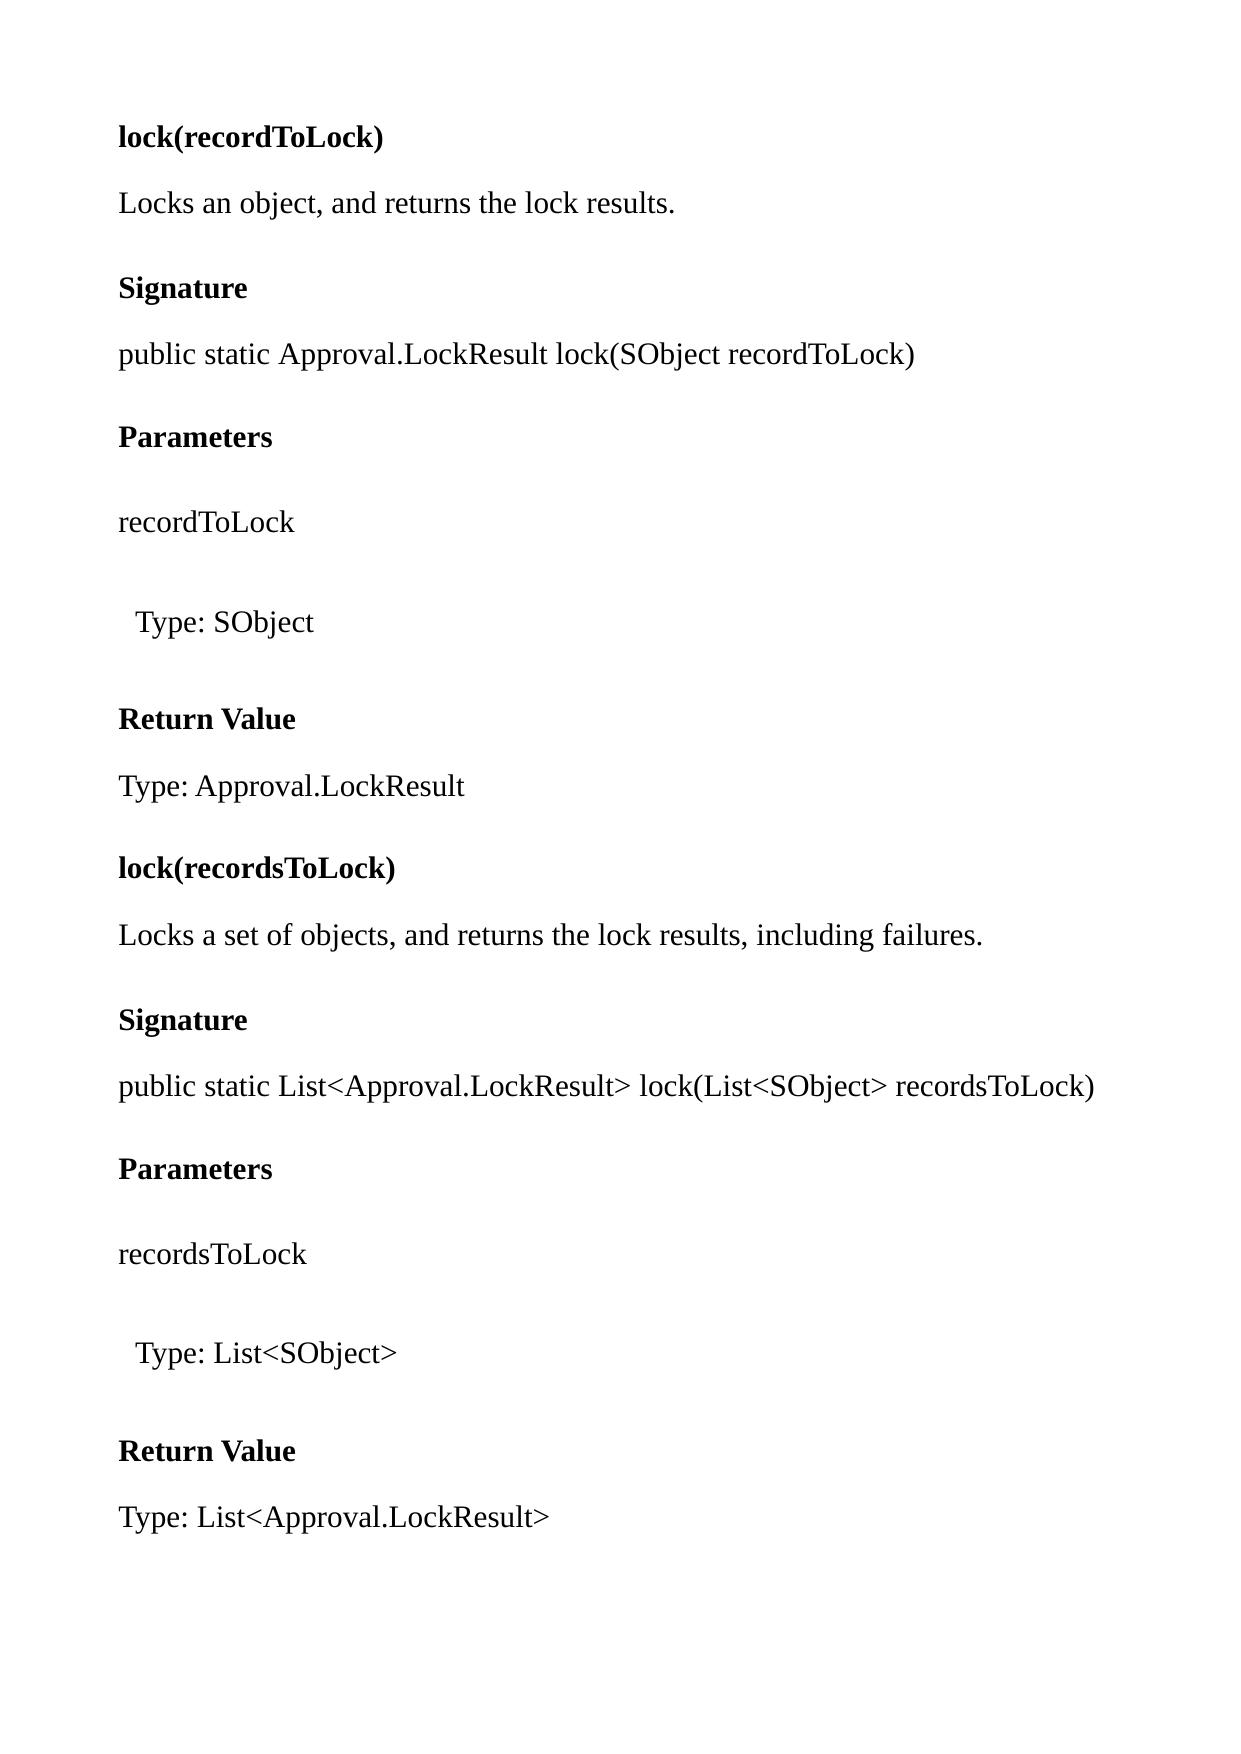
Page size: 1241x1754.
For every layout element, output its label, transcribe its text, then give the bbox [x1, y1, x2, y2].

text public static List<Approval.LockResult> lock(List<SObject> recordsToLock) [118, 1067, 1122, 1103]
text recordsToLock [118, 1235, 1122, 1271]
text Type: SObject [135, 603, 1122, 639]
text Type: Approval.LockResult [118, 767, 1122, 803]
subtitle Parameters [118, 418, 1122, 454]
subtitle Signature [118, 269, 1122, 305]
subtitle Return Value [118, 1432, 1122, 1468]
text public static Approval.LockResult lock(SObject recordToLock) [118, 336, 1122, 372]
subtitle lock(recordsToLock) [118, 850, 1122, 886]
subtitle lock(recordToLock) [118, 118, 1122, 154]
subtitle Parameters [118, 1150, 1122, 1186]
text recordToLock [118, 503, 1122, 539]
text Locks a set of objects, and returns the lock results, including failures. [118, 916, 1122, 952]
text Type: List<Approval.LockResult> [118, 1498, 1122, 1534]
text Locks an object, and returns the lock results. [118, 184, 1122, 220]
text Type: List<SObject> [135, 1335, 1122, 1371]
subtitle Return Value [118, 701, 1122, 737]
subtitle Signature [118, 1001, 1122, 1037]
